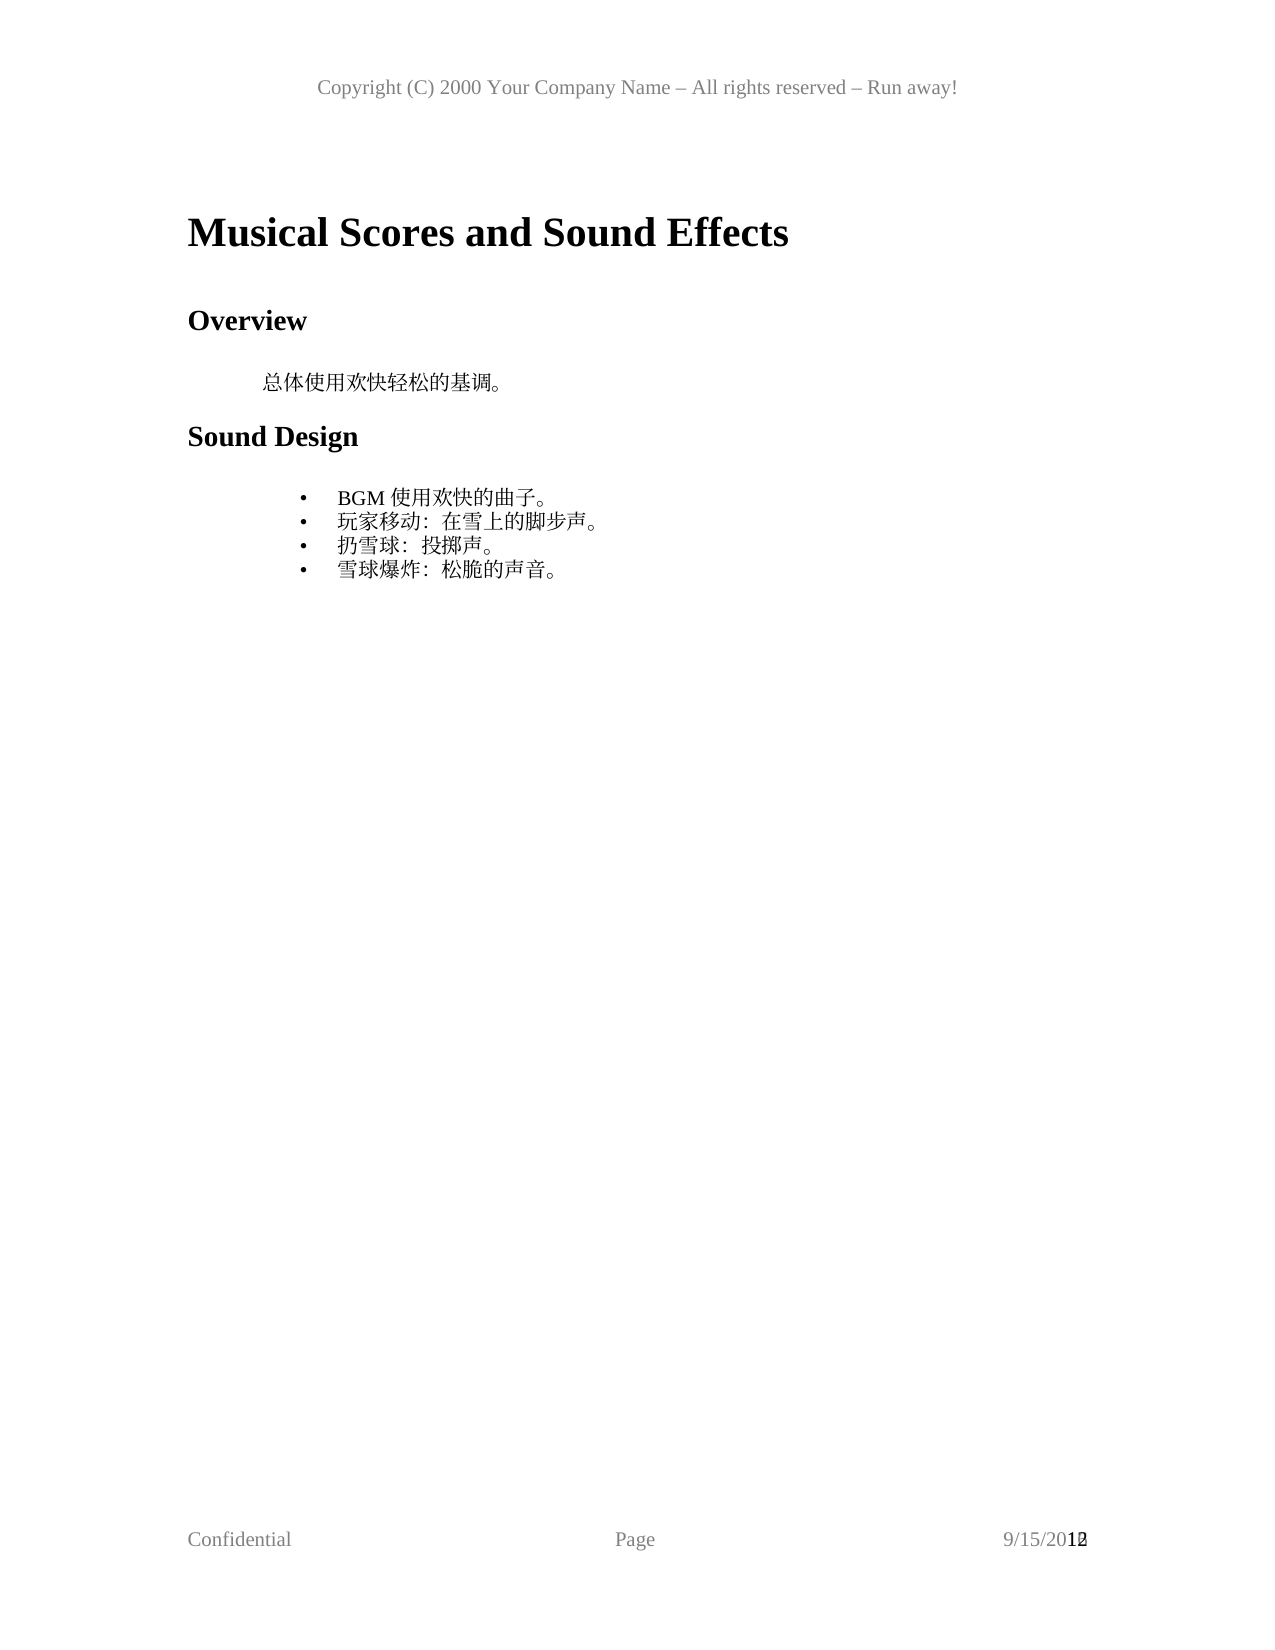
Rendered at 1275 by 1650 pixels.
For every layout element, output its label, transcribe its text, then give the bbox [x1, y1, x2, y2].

text 总体使用欢快轻松的基调。 [187, 371, 1087, 394]
subtitle Sound Design [187, 419, 1087, 452]
list 扔雪球：投掷声。 [300, 534, 1087, 558]
list 玩家移动：在雪上的脚步声。 [300, 510, 1087, 534]
subtitle Musical Scores and Sound Effects [187, 208, 1087, 256]
list 雪球爆炸：松脆的声音。 [300, 558, 1087, 582]
subtitle Overview [187, 303, 1087, 337]
list BGM 使用欢快的曲子。 [300, 486, 1087, 510]
